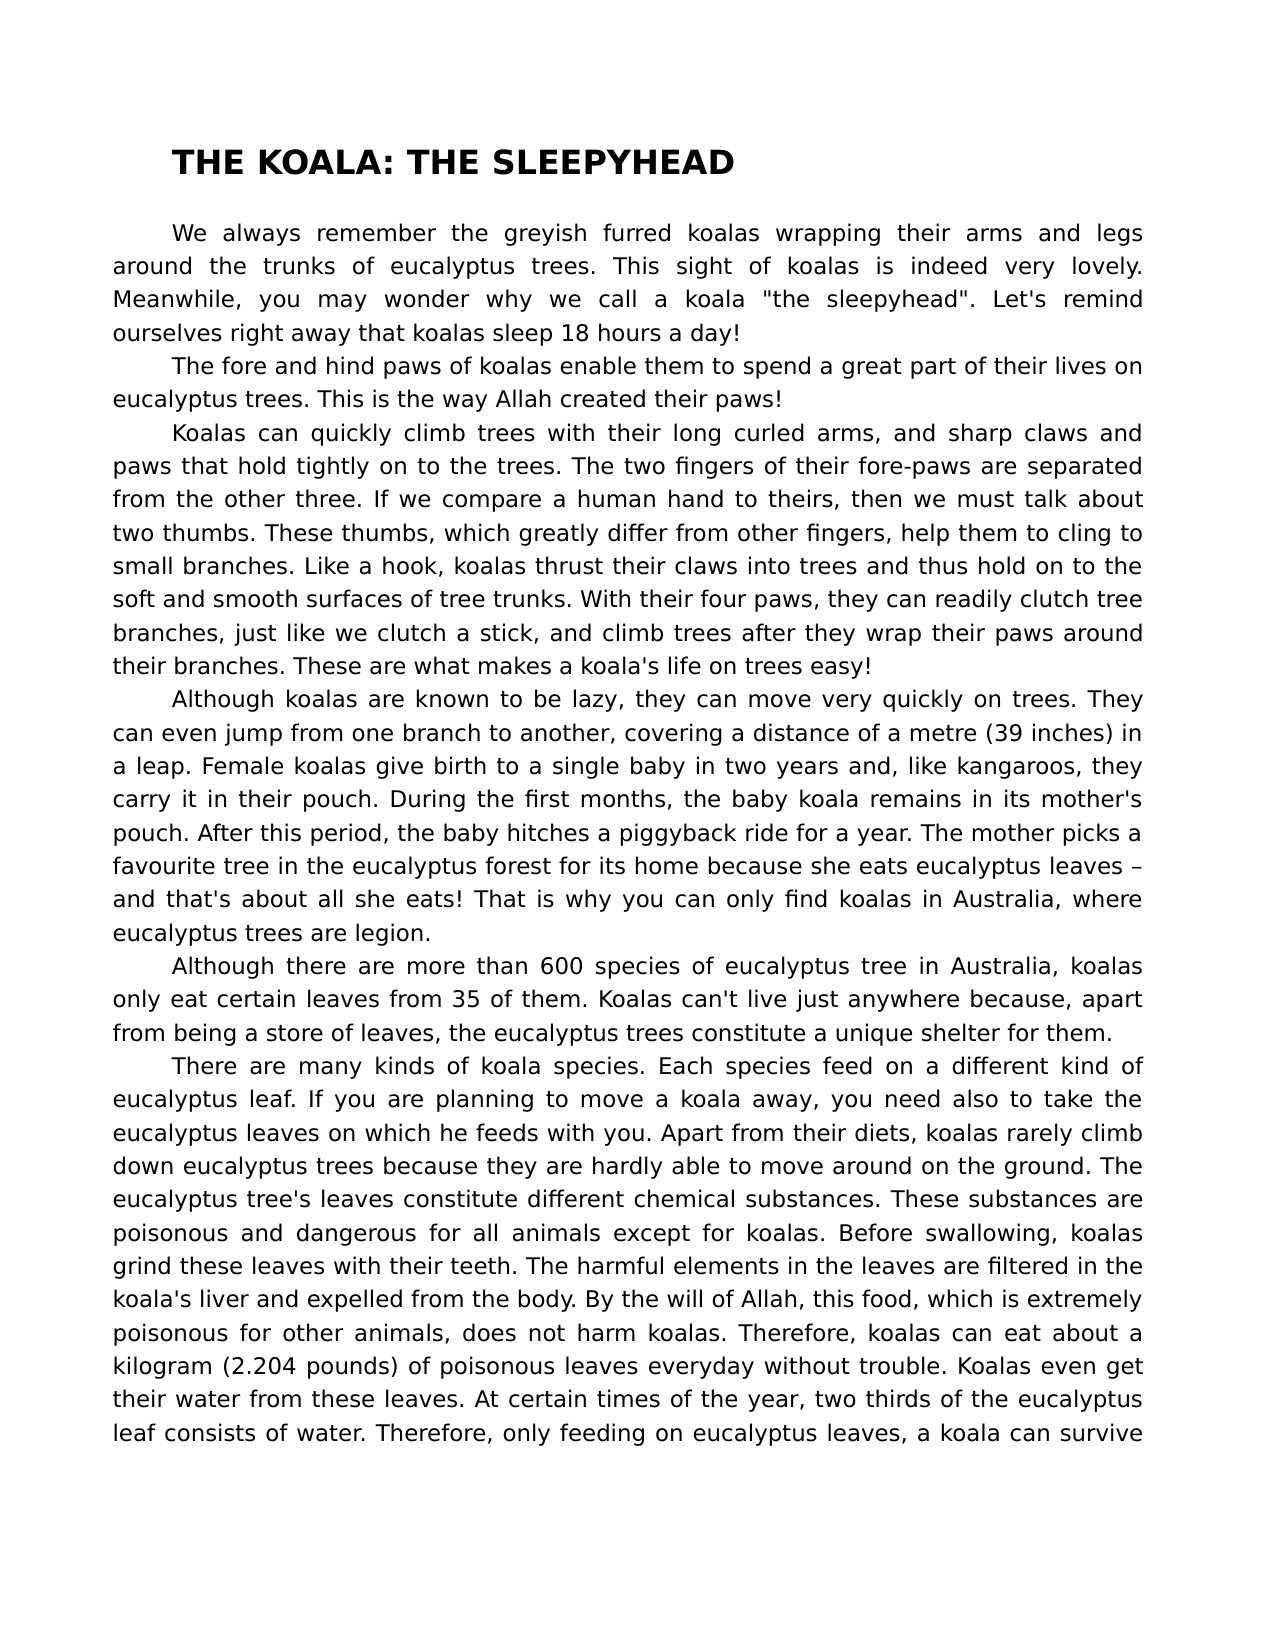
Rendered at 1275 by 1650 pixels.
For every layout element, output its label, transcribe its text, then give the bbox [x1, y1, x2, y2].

text There are many kinds of koala species. Each species feed on a different kind of eucalyptus leaf. If you are planning to move a koala away, you need also to take the eucalyptus leaves on which he feeds with you. Apart from their diets, koalas rarely climb down eucalyptus trees because they are hardly able to move around on the ground. The eucalyptus tree's leaves constitute different chemical substances. These substances are poisonous and dangerous for all animals except for koalas. Before swallowing, koalas grind these leaves with their teeth. The harmful elements in the leaves are filtered in the koala's liver and expelled from the body. By the will of Allah, this food, which is extremely poisonous for other animals, does not harm koalas. Therefore, koalas can eat about a kilogram (2.204 pounds) of poisonous leaves everyday without trouble. Koalas even get their water from these leaves. At certain times of the year, two thirds of the eucalyptus leaf consists of water. Therefore, only feeding on eucalyptus leaves, a koala can survive [112, 1048, 1145, 1448]
text We always remember the greyish furred koalas wrapping their arms and legs around the trunks of eucalyptus trees. This sight of koalas is indeed very lovely. Meanwhile, you may wonder why we call a koala "the sleepyhead". Let's remind ourselves right away that koalas sleep 18 hours a day! [112, 214, 1145, 348]
text THE KOALA: THE SLEEPYHEAD [112, 148, 1145, 181]
text Koalas can quickly climb trees with their long curled arms, and sharp claws and paws that hold tightly on to the trees. The two fingers of their fore-paws are separated from the other three. If we compare a human hand to theirs, then we must talk about two thumbs. These thumbs, which greatly differ from other fingers, help them to cling to small branches. Like a hook, koalas thrust their claws into trees and thus hold on to the soft and smooth surfaces of tree trunks. With their four paws, they can readily clutch tree branches, just like we clutch a stick, and climb trees after they wrap their paws around their branches. These are what makes a koala's life on trees easy! [112, 414, 1145, 681]
text The fore and hind paws of koalas enable them to spend a great part of their lives on eucalyptus trees. This is the way Allah created their paws! [112, 348, 1145, 414]
text Although there are more than 600 species of eucalyptus tree in Australia, koalas only eat certain leaves from 35 of them. Koalas can't live just anywhere because, apart from being a store of leaves, the eucalyptus trees constitute a unique shelter for them. [112, 948, 1145, 1048]
text Although koalas are known to be lazy, they can move very quickly on trees. They can even jump from one branch to another, covering a distance of a metre (39 inches) in a leap. Female koalas give birth to a single baby in two years and, like kangaroos, they carry it in their pouch. During the first months, the baby koala remains in its mother's pouch. After this period, the baby hitches a piggyback ride for a year. The mother picks a favourite tree in the eucalyptus forest for its home because she eats eucalyptus leaves – and that's about all she eats! That is why you can only find koalas in Australia, where eucalyptus trees are legion. [112, 681, 1145, 948]
